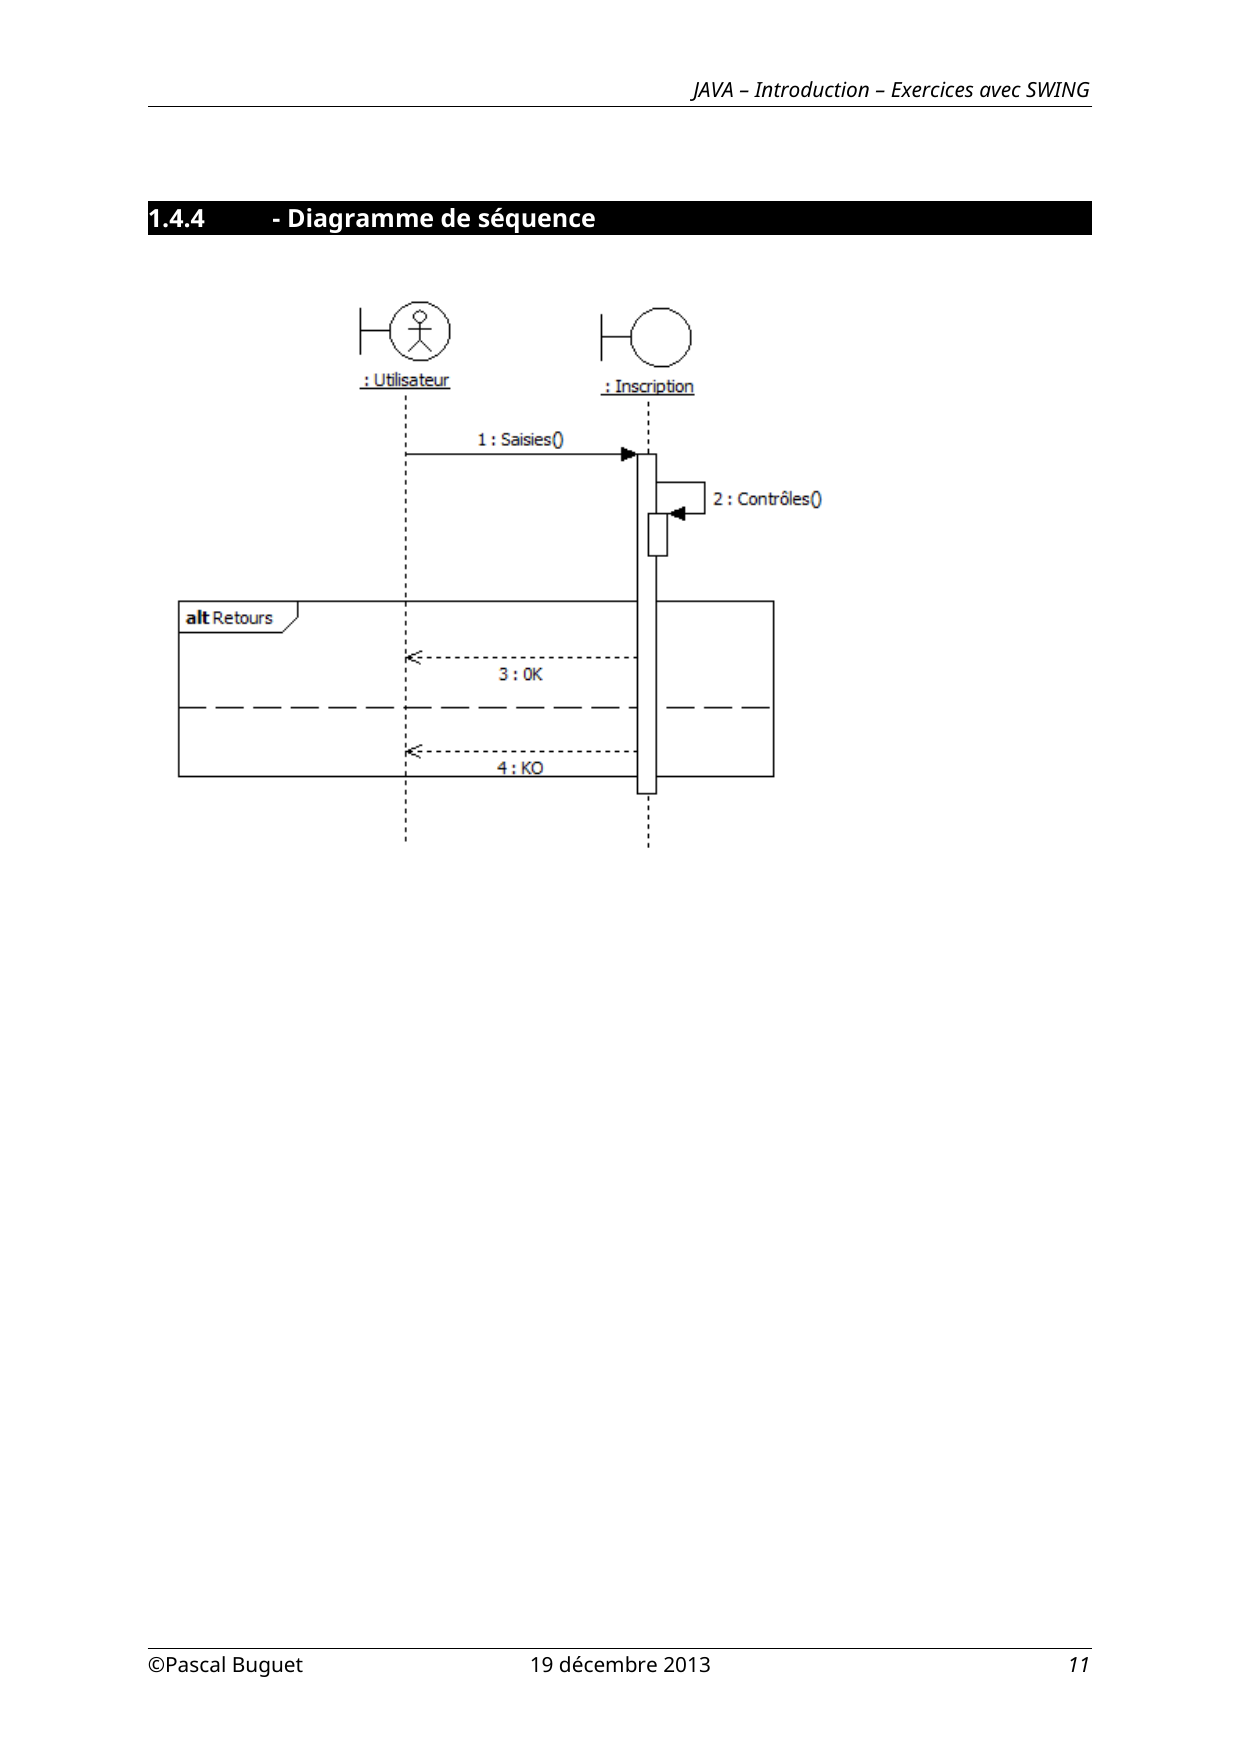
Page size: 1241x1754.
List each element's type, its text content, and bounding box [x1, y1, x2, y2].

subtitle - Diagramme de séquence [148, 201, 1092, 235]
picture [147, 270, 853, 884]
